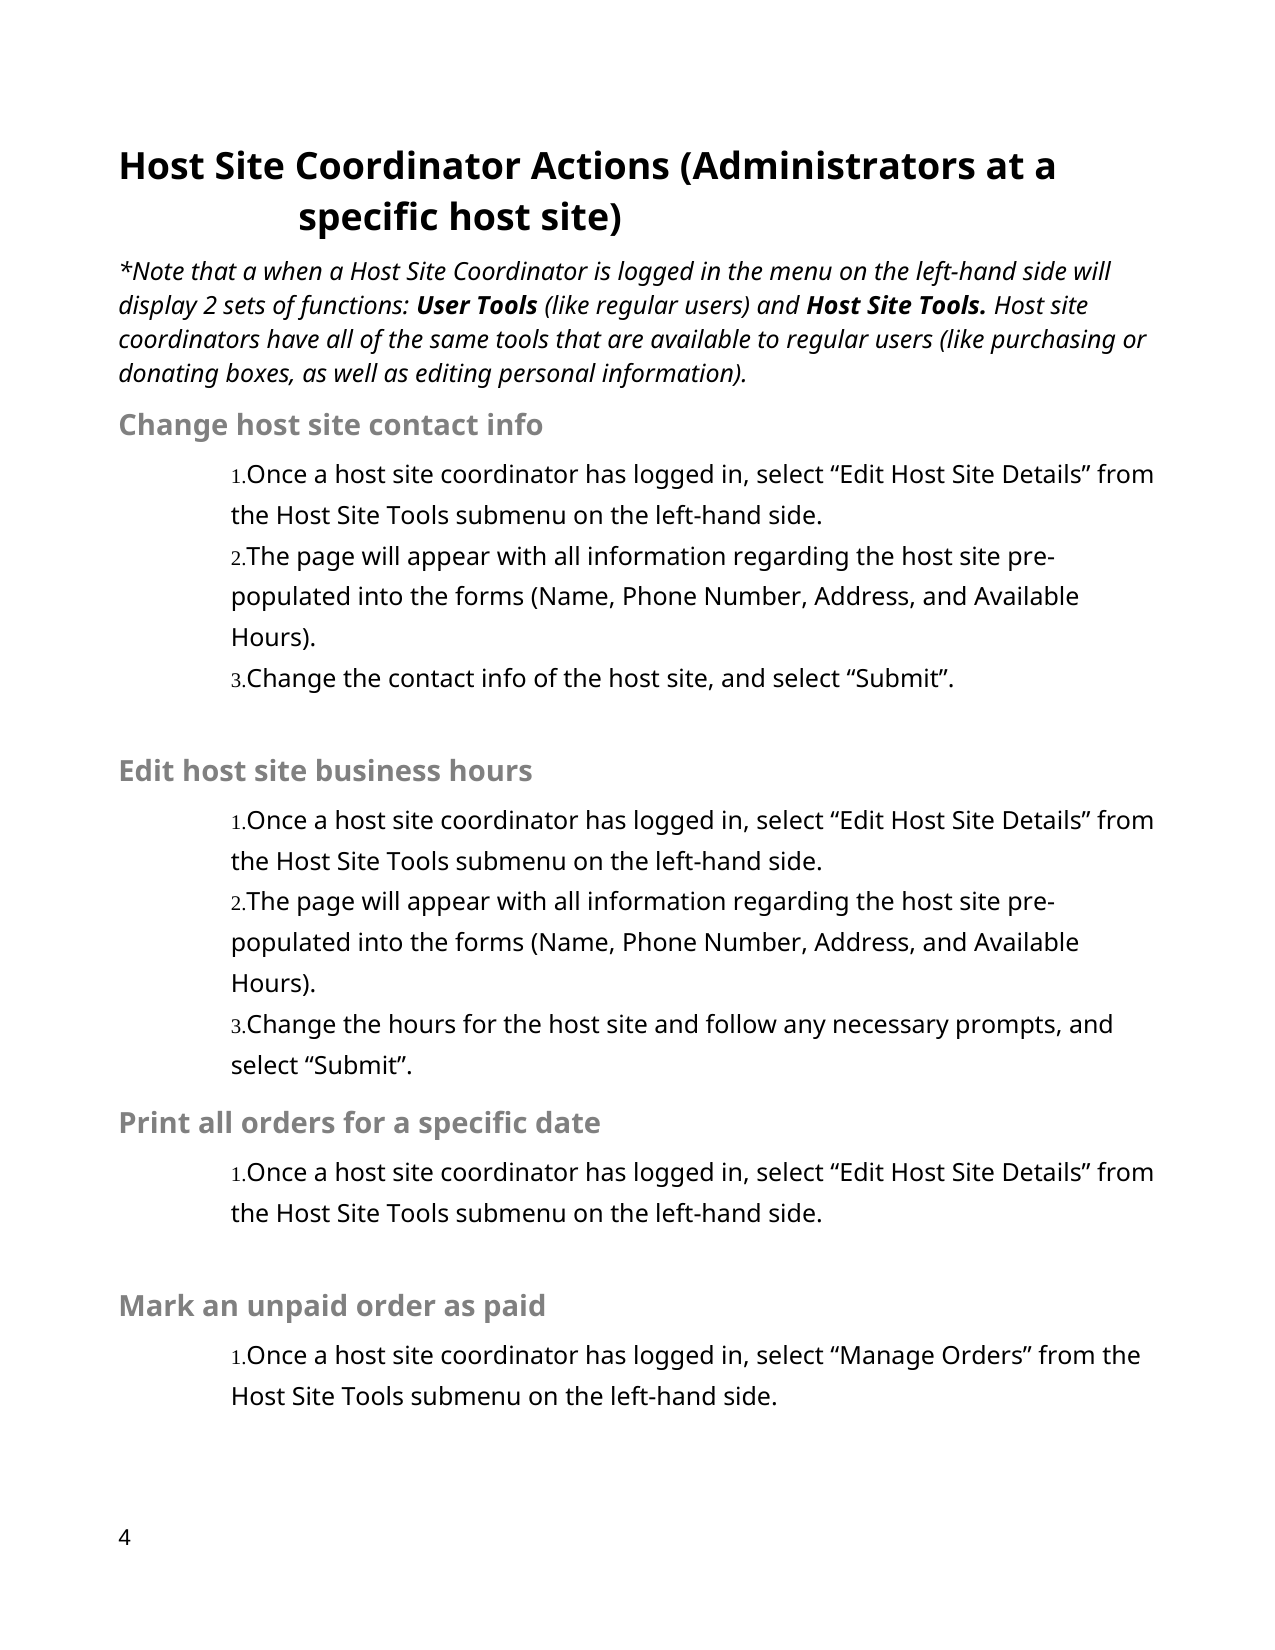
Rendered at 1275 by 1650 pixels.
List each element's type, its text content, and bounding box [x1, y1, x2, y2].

subtitle Edit host site business hours [118, 750, 1157, 790]
list Change the contact info of the host site, and select “Submit”. [118, 661, 1157, 695]
subtitle Host Site Coordinator Actions (Administrators at a specific host site) [118, 139, 1157, 241]
list The page will appear with all information regarding the host site pre-populated into the forms (Name, Phone Number, Address, and Available Hours). [118, 884, 1157, 1000]
list Once a host site coordinator has logged in, select “Edit Host Site Details” from the Host Site Tools submenu on the left-hand side. [118, 457, 1157, 531]
subtitle Print all orders for a specific date [118, 1103, 1157, 1142]
list The page will appear with all information regarding the host site pre-populated into the forms (Name, Phone Number, Address, and Available Hours). [118, 538, 1157, 654]
list Once a host site coordinator has logged in, select “Edit Host Site Details” from the Host Site Tools submenu on the left-hand side. [118, 1155, 1157, 1230]
subtitle Change host site contact info [118, 404, 1157, 444]
subtitle Mark an unpaid order as paid [118, 1285, 1157, 1325]
text *Note that a when a Host Site Coordinator is logged in the menu on the left-hand side will display 2 sets of functions: User Tools (like regular users) and Host Site Tools. Host site coordinators have all of the same tools that are available to regular users (like purchasing or donating boxes, as well as editing personal information). [118, 253, 1157, 390]
list Once a host site coordinator has logged in, select “Manage Orders” from the Host Site Tools submenu on the left-hand side. [118, 1337, 1157, 1412]
list Once a host site coordinator has logged in, select “Edit Host Site Details” from the Host Site Tools submenu on the left-hand side. [118, 802, 1157, 877]
list Change the hours for the host site and follow any necessary prompts, and select “Submit”. [118, 1007, 1157, 1081]
